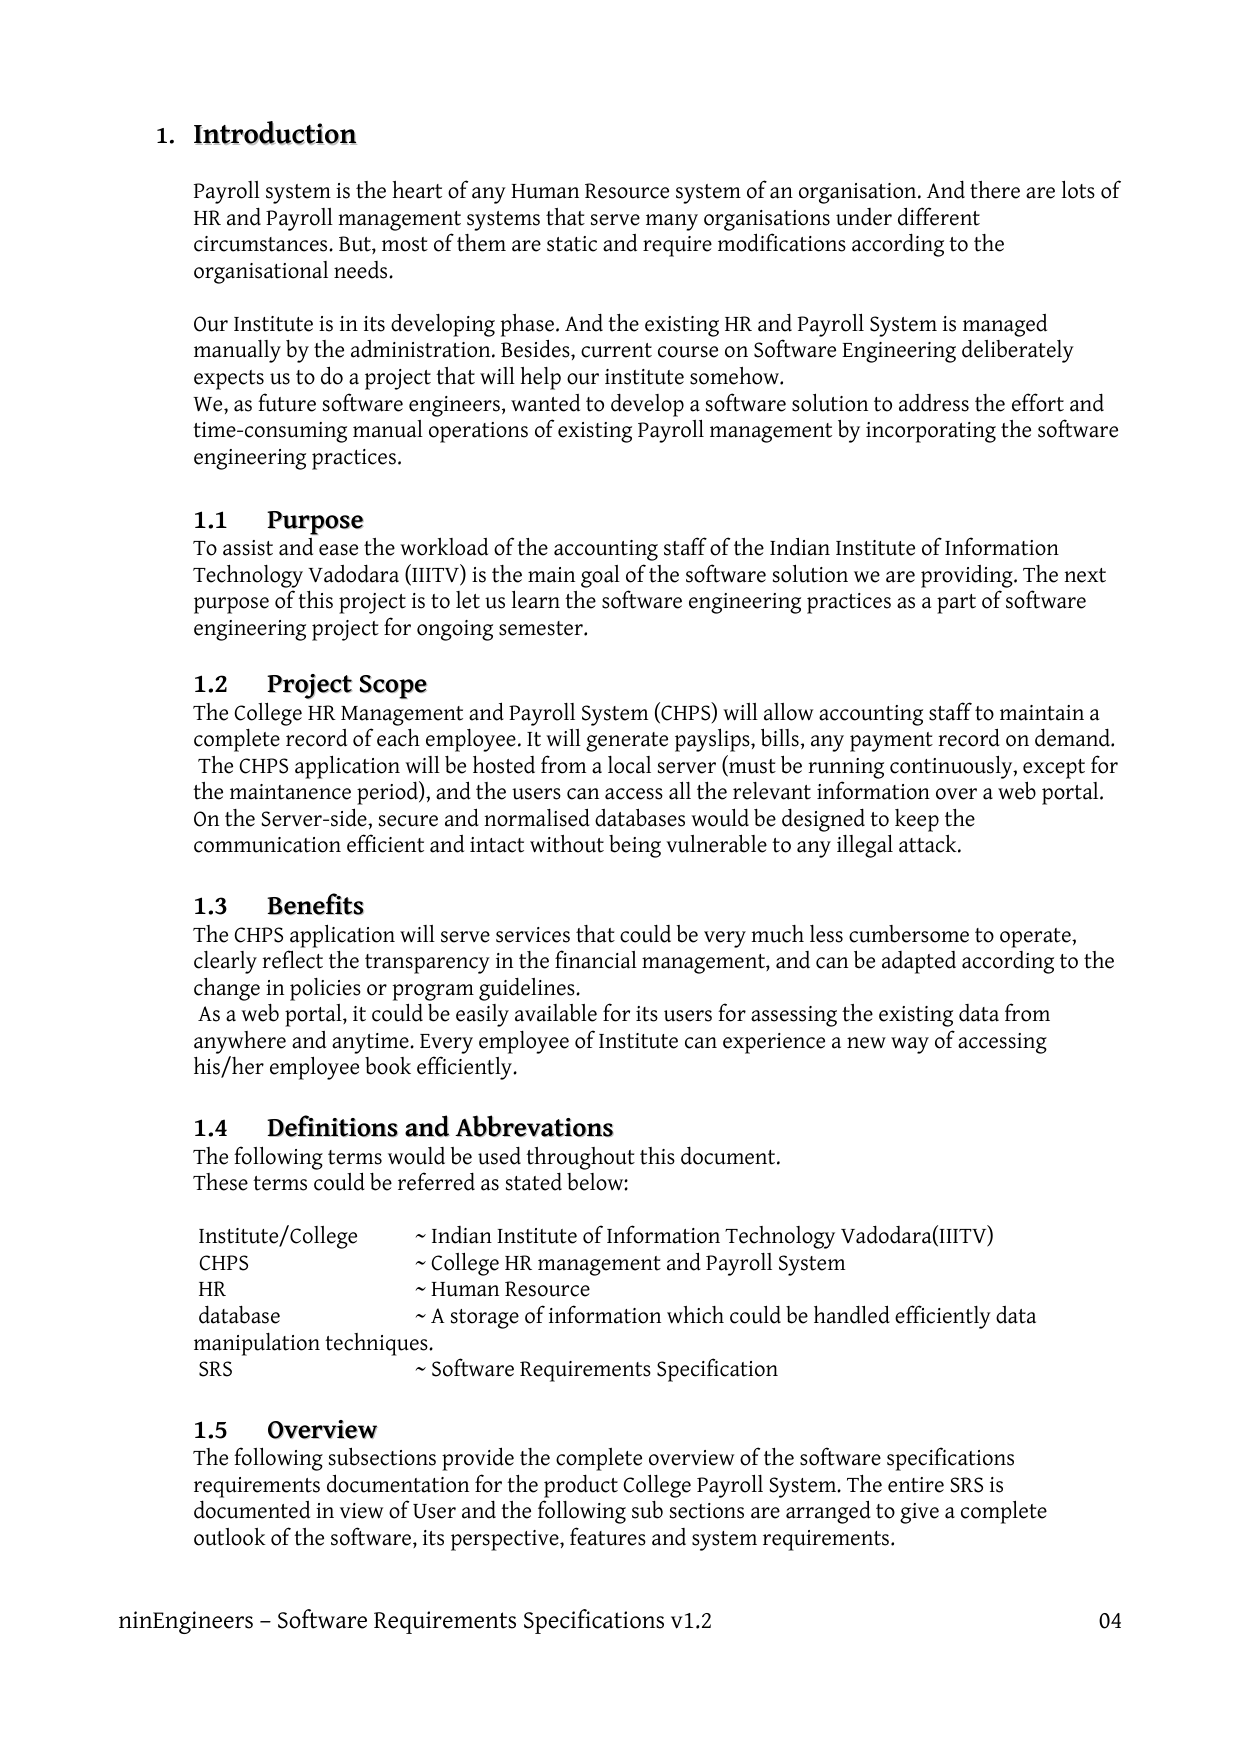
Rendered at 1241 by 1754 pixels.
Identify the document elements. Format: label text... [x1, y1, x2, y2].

list Introduction Payroll system is the heart of any Human Resource system of an organisation. And there are lots of HR and Payroll management systems that serve many organisations under different circumstances. But, most of them are static and require modifications according to the organisational needs. Our Institute is in its developing phase. And the existing HR and Payroll System is managed manually by the administration. Besides, current course on Software Engineering deliberately expects us to do a project that will help our institute somehow. We, as future software engineers, wanted to develop a software solution to address the effort and time-consuming manual operations of existing Payroll management by incorporating the software engineering practices. 1.1 Purpose To assist and ease the workload of the accounting staff of the Indian Institute of Information Technology Vadodara (IIITV) is the main goal of the software solution we are providing. The next purpose of this project is to let us learn the software engineering practices as a part of software engineering project for ongoing semester. 1.2 Project Scope The College HR Management and Payroll System (CHPS) will allow accounting staff to maintain a complete record of each employee. It will generate payslips, bills, any payment record on demand. The CHPS application will be hosted from a local server (must be running continuously, except for the maintanence period), and the users can access all the relevant information over a web portal. On the Server-side, secure and normalised databases would be designed to keep the communication efficient and intact without being vulnerable to any illegal attack. 1.3 Benefits The CHPS application will serve services that could be very much less cumbersome to operate, clearly reflect the transparency in the financial management, and can be adapted according to the change in policies or program guidelines. As a web portal, it could be easily available for its users for assessing the existing data from anywhere and anytime. Every employee of Institute can experience a new way of accessing his/her employee book efficiently. 1.4 Definitions and Abbrevations The following terms would be used throughout this document. These terms could be referred as stated below: Institute/College ~ Indian Institute of Information Technology Vadodara(IIITV) CHPS ~ College HR management and Payroll System HR ~ Human Resource database ~ A storage of information which could be handled efficiently data manipulation techniques. SRS ~ Software Requirements Specification 1.5 Overview The following subsections provide the complete overview of the software specifications requirements documentation for the product College Payroll System. The entire SRS is documented in view of User and the following sub sections are arranged to give a complete outlook of the software, its perspective, features and system requirements. [156, 118, 1122, 1552]
